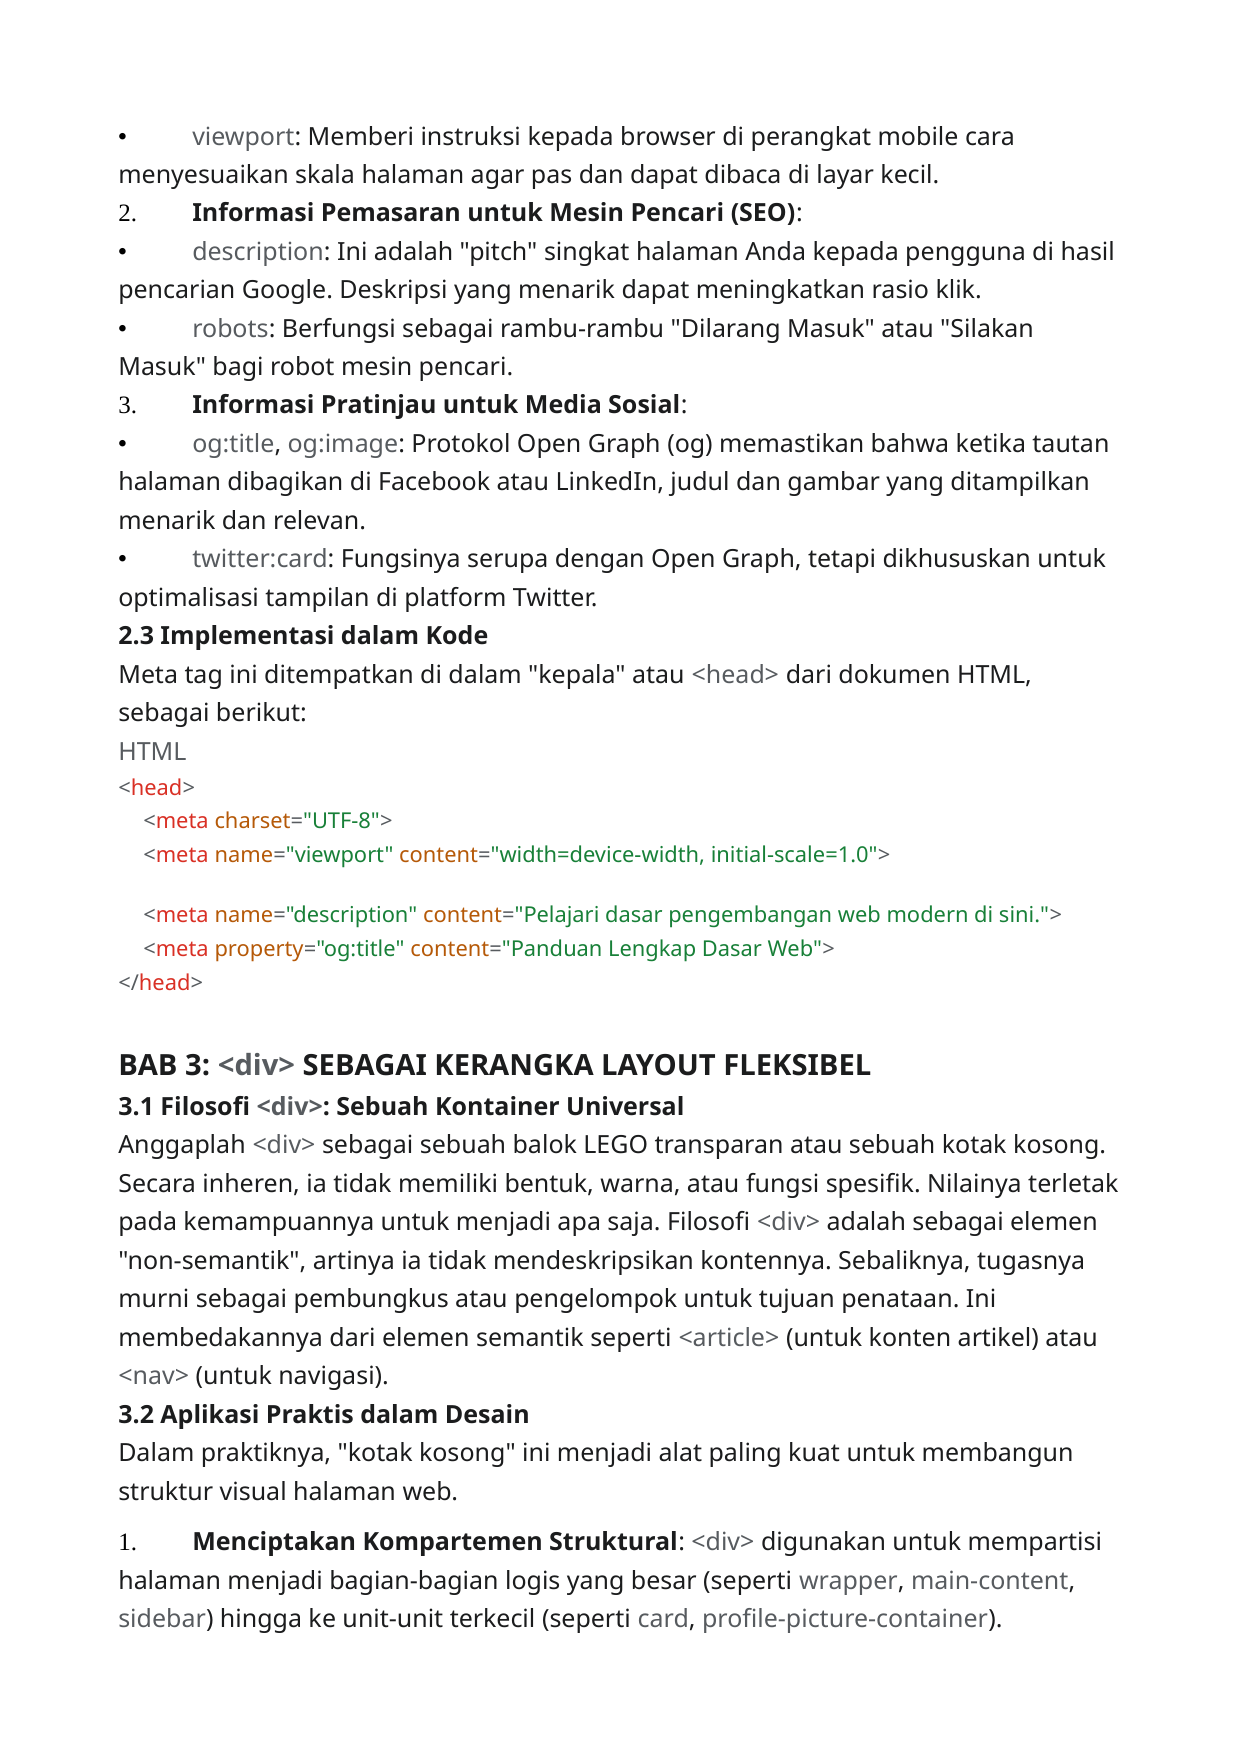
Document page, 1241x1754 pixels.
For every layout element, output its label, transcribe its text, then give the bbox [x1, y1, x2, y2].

list Informasi Pemasaran untuk Mesin Pencari (SEO): [118, 195, 1122, 229]
text HTML [118, 733, 1122, 767]
list viewport: Memberi instruksi kepada browser di perangkat mobile cara menyesuaikan skala halaman agar pas dan dapat dibaca di layar kecil. [118, 118, 1122, 191]
list Informasi Pratinjau untuk Media Sosial: [118, 387, 1122, 421]
subtitle 2.3 Implementasi dalam Kode [118, 618, 1122, 652]
list twitter:card: Fungsinya serupa dengan Open Graph, tetapi dikhususkan untuk optimalisasi tampilan di platform Twitter. [118, 541, 1122, 613]
text Dalam praktiknya, "kotak kosong" ini menjadi alat paling kuat untuk membangun struktur visual halaman web. [118, 1435, 1122, 1507]
text <meta charset="UTF-8"> [118, 805, 1122, 835]
list Menciptakan Kompartemen Struktural: <div> digunakan untuk mempartisi halaman menjadi bagian-bagian logis yang besar (seperti wrapper, main-content, sidebar) hingga ke unit-unit terkecil (seperti card, profile-picture-container). [118, 1524, 1122, 1635]
list robots: Berfungsi sebagai rambu-rambu "Dilarang Masuk" atau "Silakan Masuk" bagi robot mesin pencari. [118, 310, 1122, 383]
text </head> [118, 966, 1122, 996]
text Anggaplah <div> sebagai sebuah balok LEGO transparan atau sebuah kotak kosong. Secara inheren, ia tidak memiliki bentuk, warna, atau fungsi spesifik. Nilainya terletak pada kemampuannya untuk menjadi apa saja. Filosofi <div> adalah sebagai elemen "non-semantik", artinya ia tidak mendeskripsikan kontennya. Sebaliknya, tugasnya murni sebagai pembungkus atau pengelompok untuk tujuan penataan. Ini membedakannya dari elemen semantik seperti <article> (untuk konten artikel) atau <nav> (untuk navigasi). [118, 1127, 1122, 1392]
text <meta property="og:title" content="Panduan Lengkap Dasar Web"> [118, 933, 1122, 963]
subtitle BAB 3: <div> SEBAGAI KERANGKA LAYOUT FLEKSIBEL [118, 1044, 1122, 1084]
text Meta tag ini ditempatkan di dalam "kepala" atau <head> dari dokumen HTML, sebagai berikut: [118, 656, 1122, 729]
text <head> [118, 772, 1122, 801]
text <meta name="viewport" content="width=device-width, initial-scale=1.0"> [118, 839, 1122, 869]
list description: Ini adalah "pitch" singkat halaman Anda kepada pengguna di hasil pencarian Google. Deskripsi yang menarik dapat meningkatkan rasio klik. [118, 233, 1122, 306]
subtitle 3.2 Aplikasi Praktis dalam Desain [118, 1396, 1122, 1430]
subtitle 3.1 Filosofi <div>: Sebuah Kontainer Universal [118, 1089, 1122, 1123]
list og:title, og:image: Protokol Open Graph (og) memastikan bahwa ketika tautan halaman dibagikan di Facebook atau LinkedIn, judul dan gambar yang ditampilkan menarik dan relevan. [118, 426, 1122, 537]
text <meta name="description" content="Pelajari dasar pengembangan web modern di sini."> [118, 899, 1122, 929]
